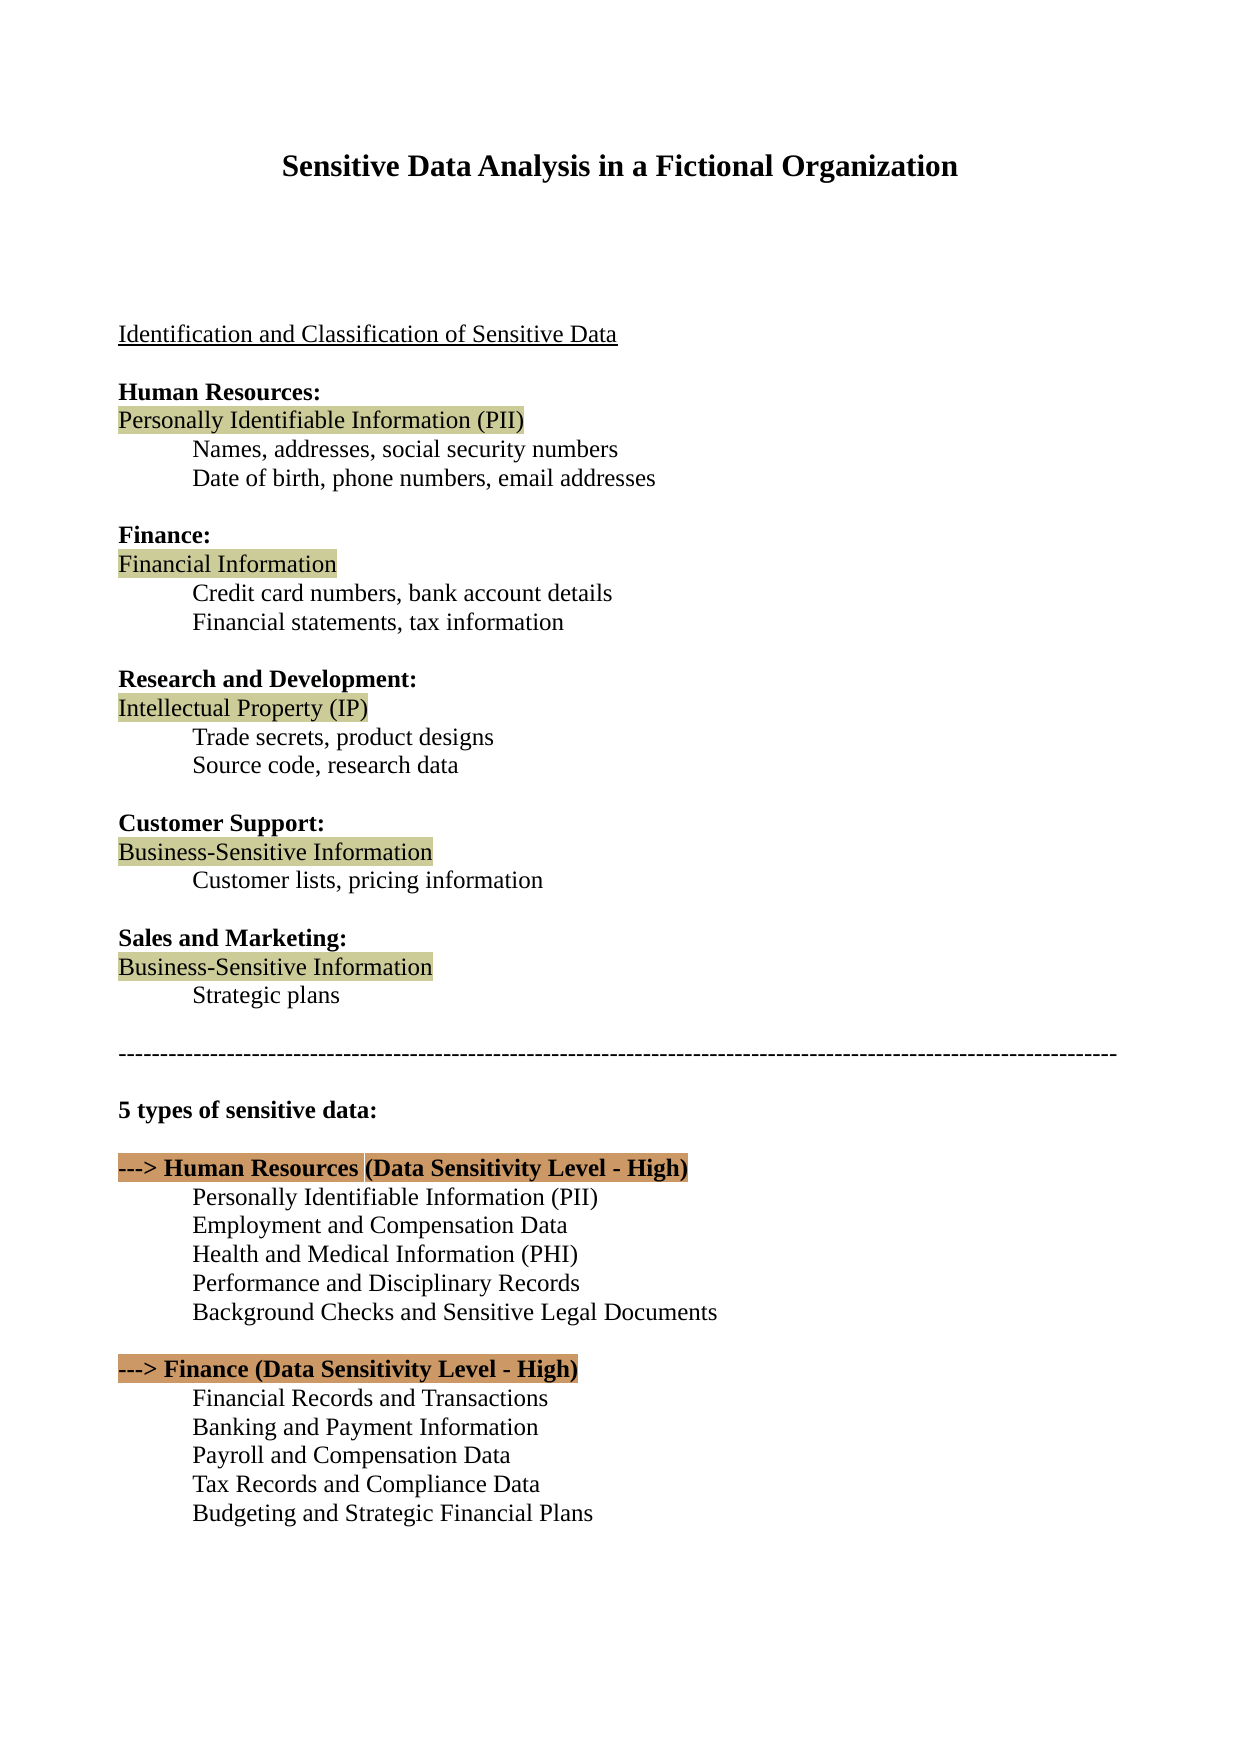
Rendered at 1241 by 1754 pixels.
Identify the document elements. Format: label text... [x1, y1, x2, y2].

text Source code, research data [118, 751, 1122, 779]
text Tax Records and Compliance Data [118, 1469, 1122, 1498]
text Human Resources: Personally Identifiable Information (PII) [118, 377, 1122, 434]
text Finance: [118, 521, 1122, 549]
text Sensitive Data Analysis in a Fictional Organization [118, 147, 1122, 183]
text Research and Development: [118, 664, 1122, 693]
text Financial Information [118, 549, 1122, 578]
text Customer lists, pricing information [118, 866, 1122, 894]
text Background Checks and Sensitive Legal Documents [118, 1297, 1122, 1326]
text Identification and Classification of Sensitive Data [118, 319, 1122, 348]
text 5 types of sensitive data: [118, 1067, 1122, 1124]
text ---> Human Resources (Data Sensitivity Level - High) [118, 1153, 1122, 1182]
text Financial statements, tax information [118, 607, 1122, 636]
text Performance and Disciplinary Records [118, 1268, 1122, 1297]
text Intellectual Property (IP) [118, 693, 1122, 722]
text Health and Medical Information (PHI) [118, 1239, 1122, 1268]
text Business-Sensitive Information [118, 952, 1122, 981]
text Sales and Marketing: [118, 923, 1122, 952]
text Budgeting and Strategic Financial Plans [118, 1498, 1122, 1527]
text Payroll and Compensation Data [118, 1441, 1122, 1469]
text Personally Identifiable Information (PII) [118, 1182, 1122, 1211]
text Trade secrets, product designs [118, 722, 1122, 751]
text ------------------------------------------------------------------------------------------------------------------------ [118, 1038, 1122, 1067]
text Date of birth, phone numbers, email addresses [118, 463, 1122, 492]
text ---> Finance (Data Sensitivity Level - High) [118, 1354, 1122, 1383]
text Strategic plans [118, 981, 1122, 1009]
text Names, addresses, social security numbers [118, 434, 1122, 463]
text Banking and Payment Information [118, 1412, 1122, 1441]
text Credit card numbers, bank account details [118, 578, 1122, 607]
text Financial Records and Transactions [118, 1383, 1122, 1412]
text Employment and Compensation Data [118, 1211, 1122, 1239]
text Customer Support: Business-Sensitive Information [118, 808, 1122, 866]
